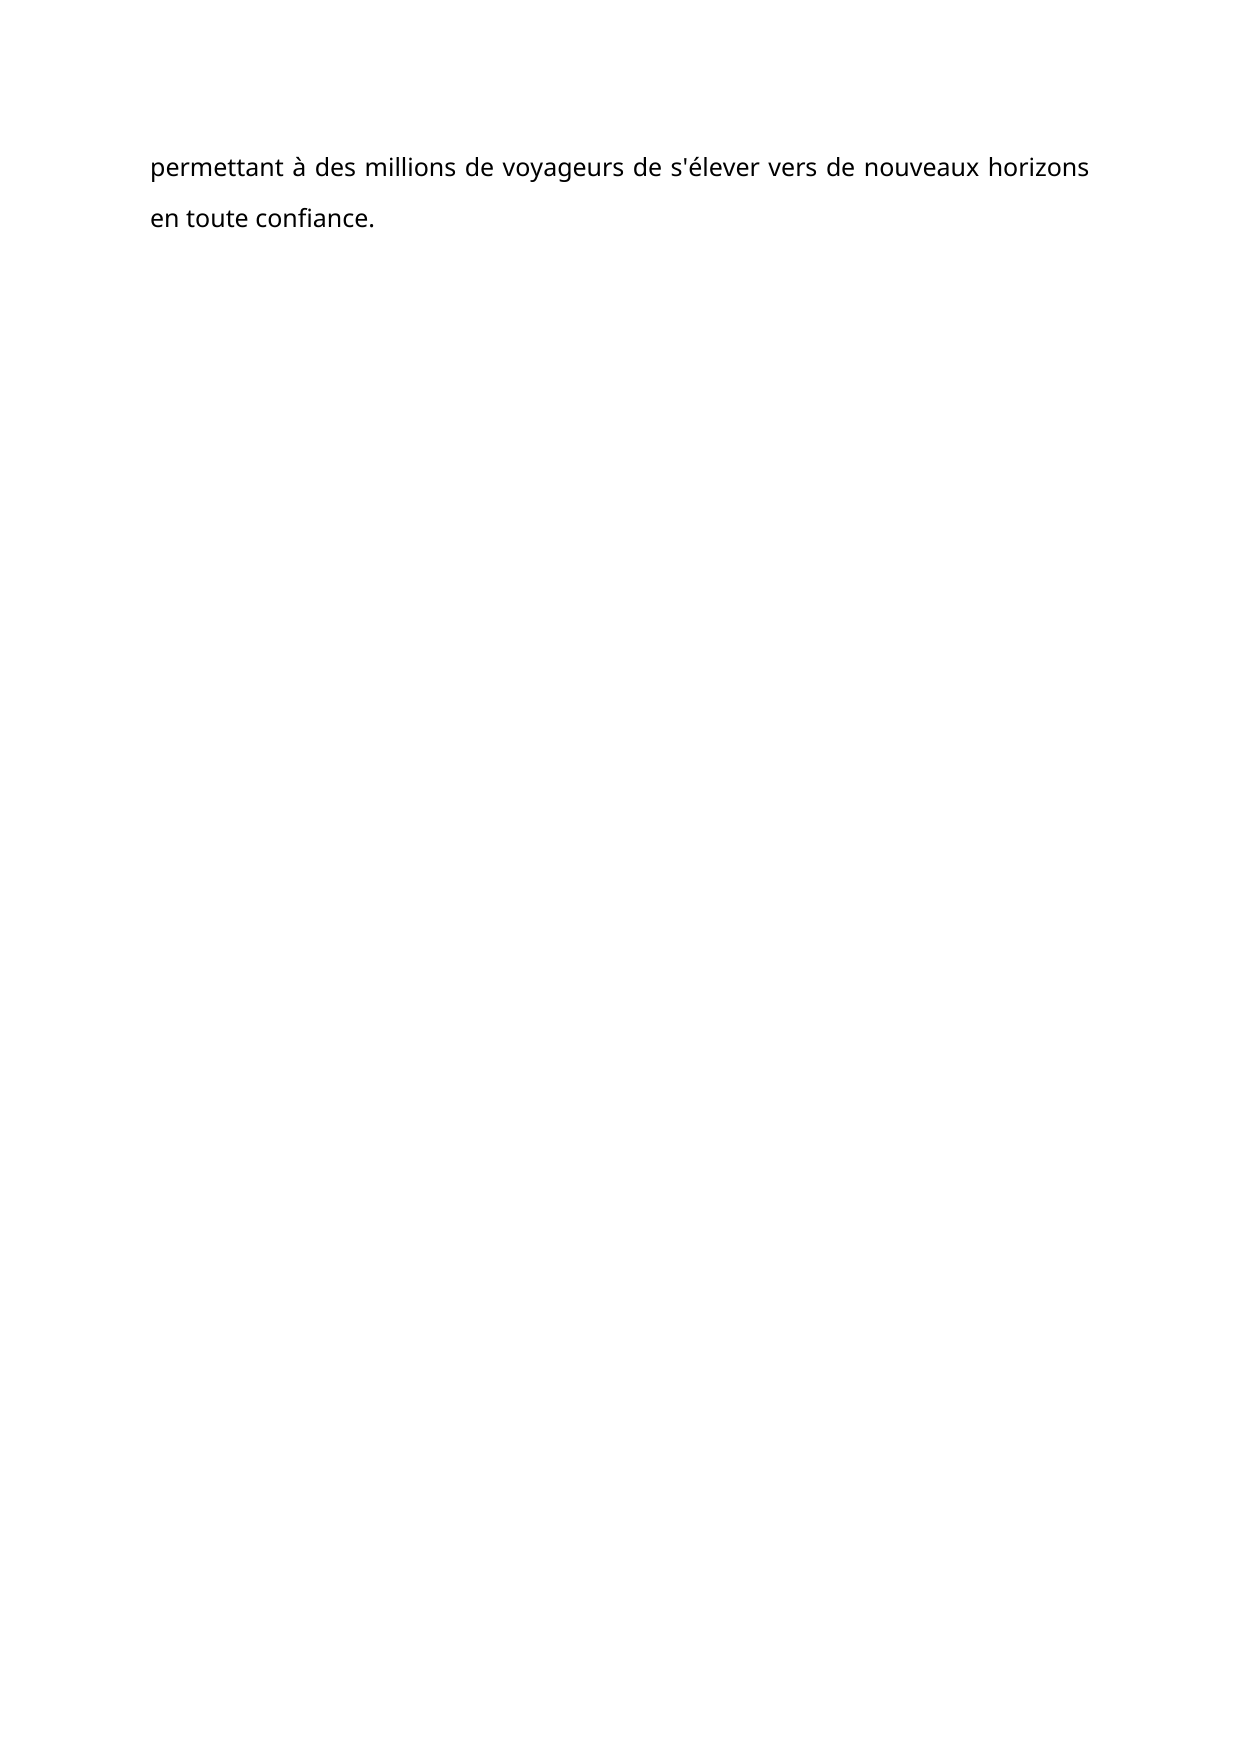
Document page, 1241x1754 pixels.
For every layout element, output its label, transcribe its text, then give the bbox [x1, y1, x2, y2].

text permettant à des millions de voyageurs de s'élever vers de nouveaux horizons en toute confiance. [150, 150, 1090, 235]
